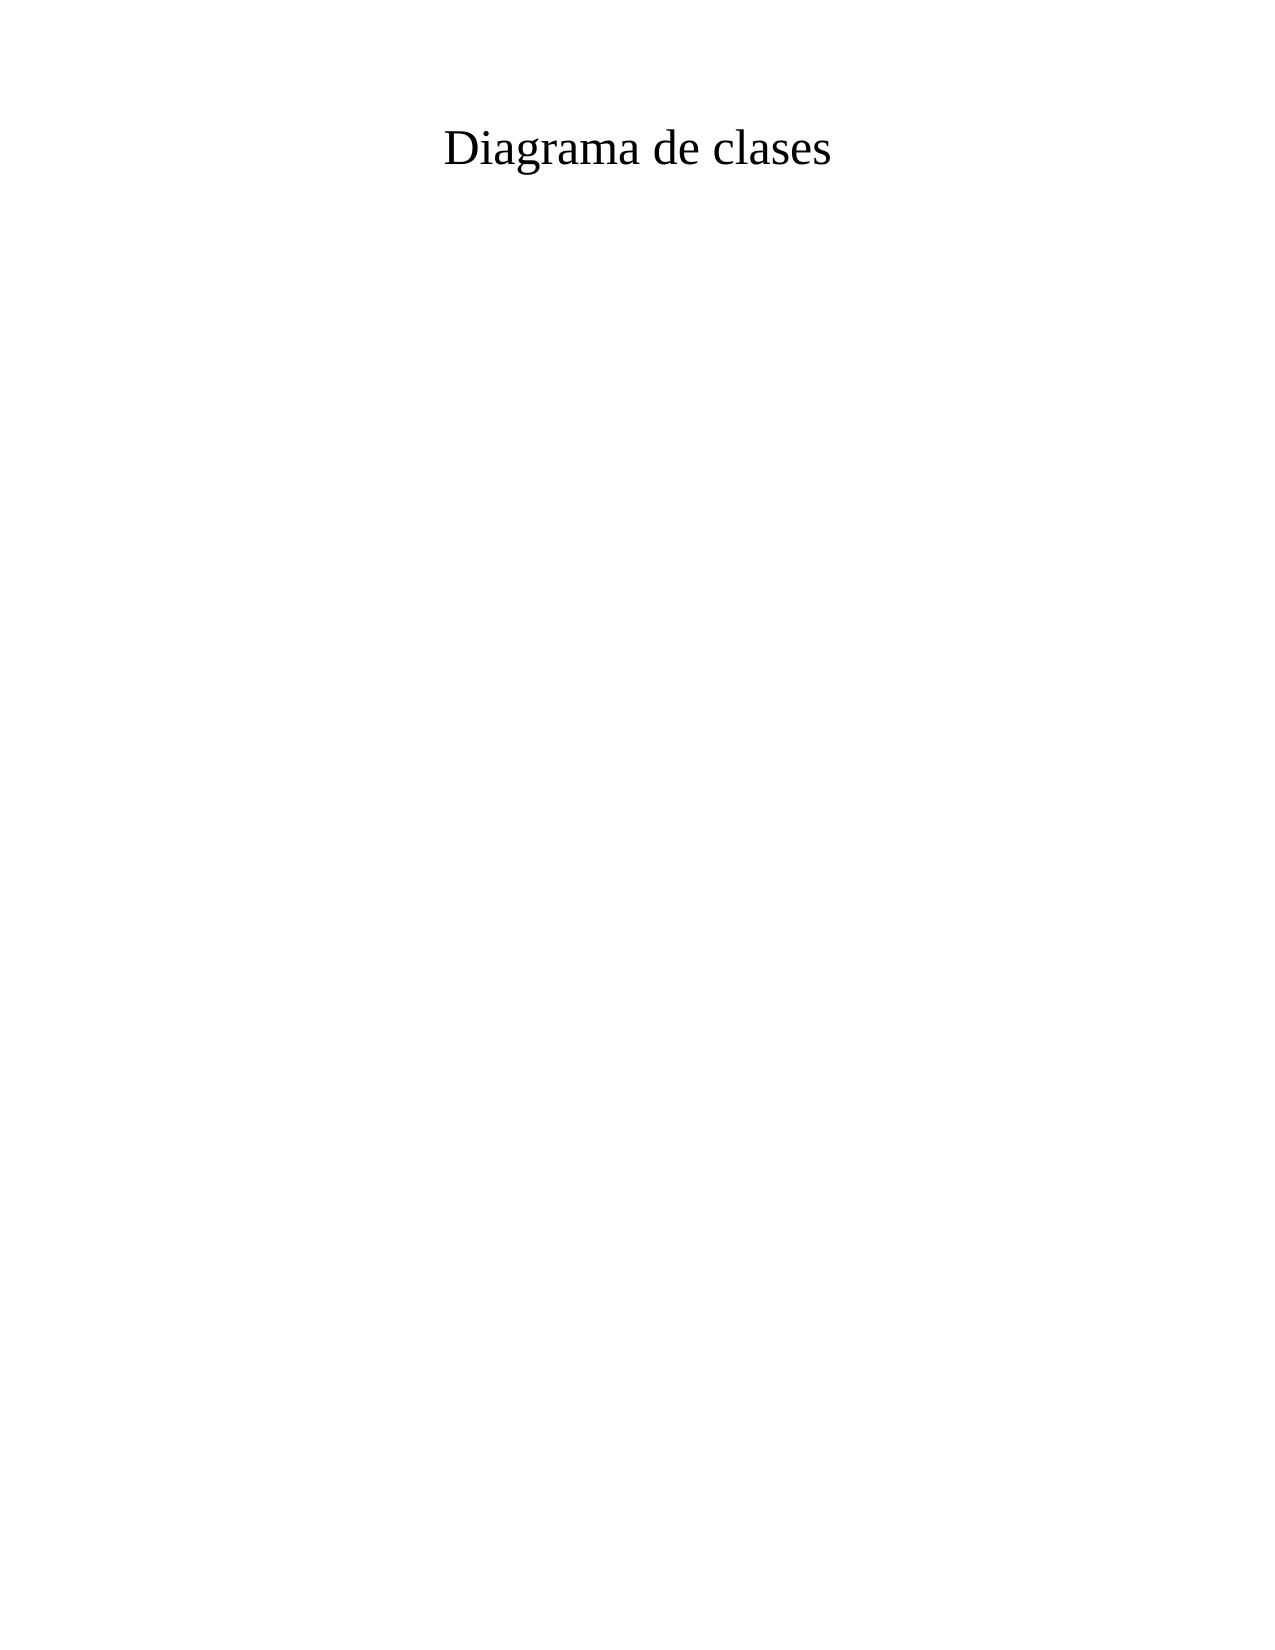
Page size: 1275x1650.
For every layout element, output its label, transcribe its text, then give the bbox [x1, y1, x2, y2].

text Diagrama de clases [118, 118, 1157, 176]
